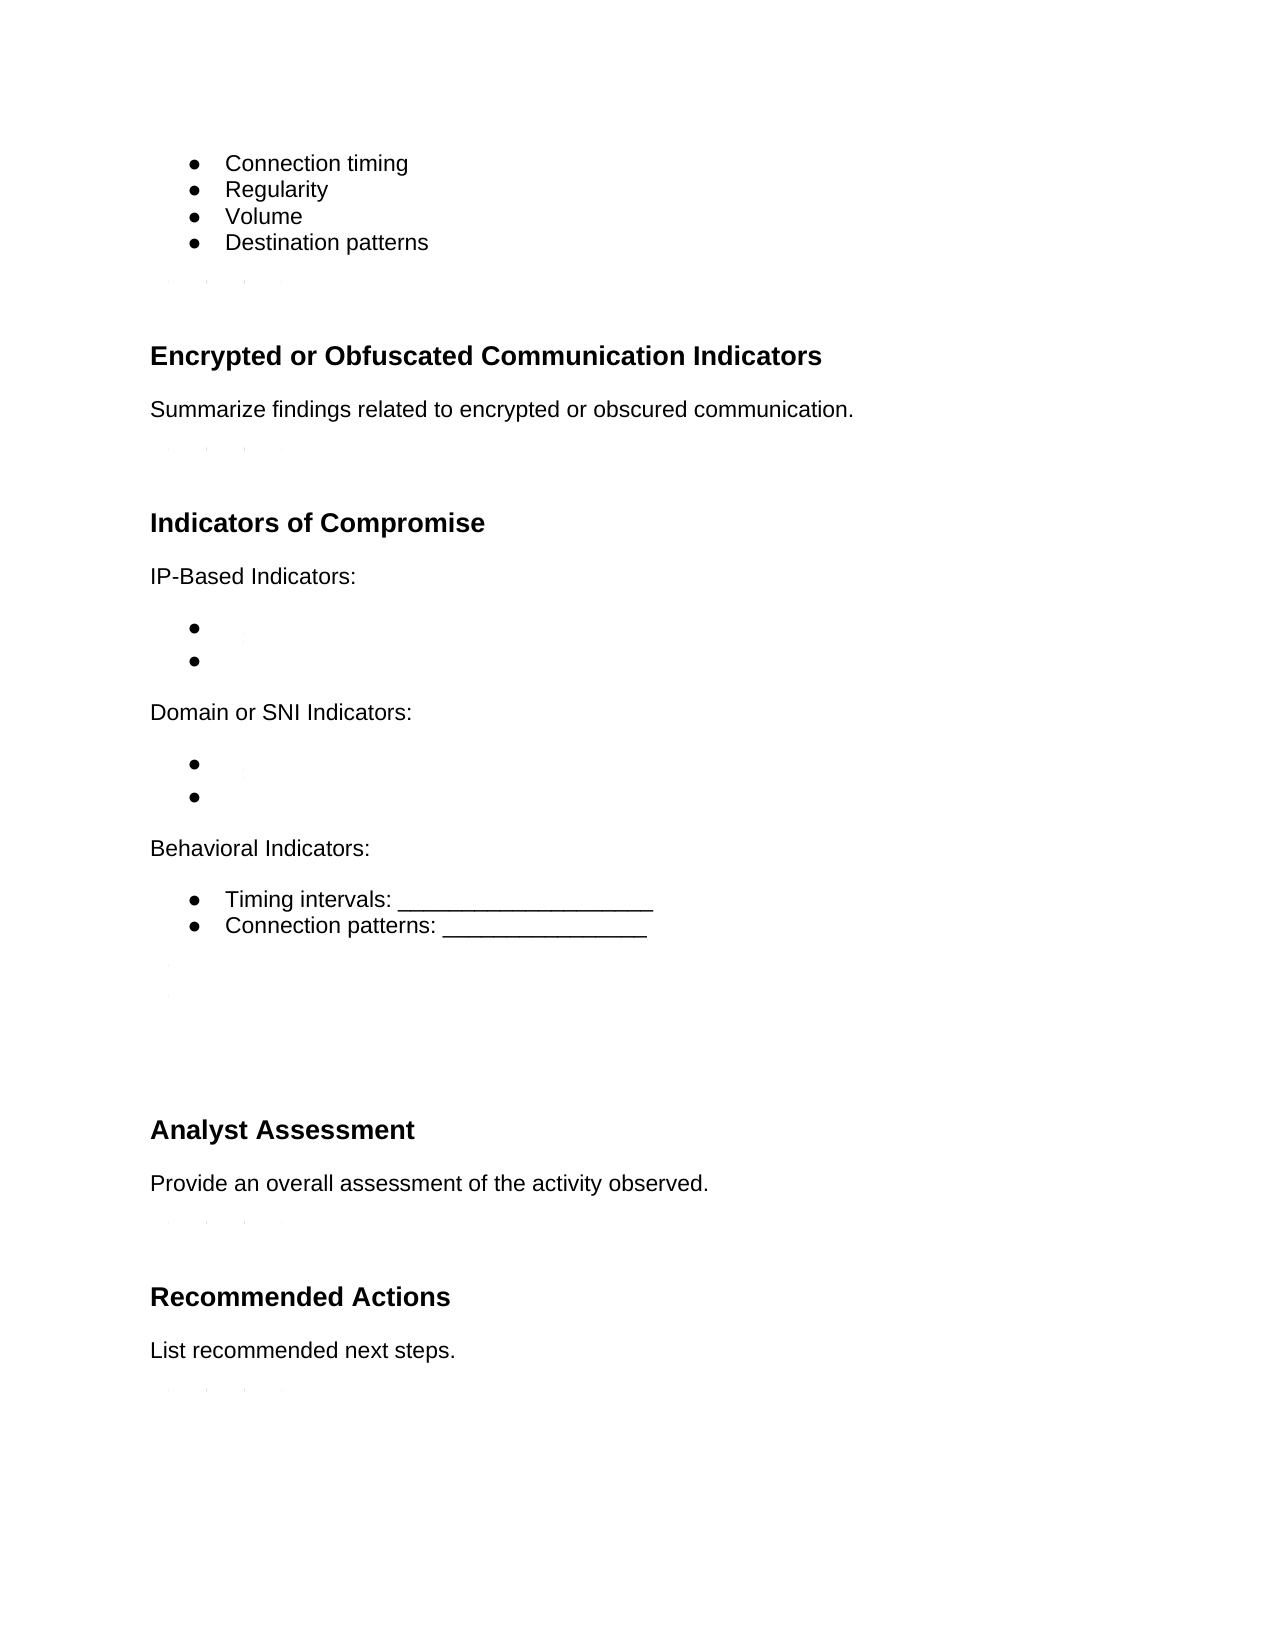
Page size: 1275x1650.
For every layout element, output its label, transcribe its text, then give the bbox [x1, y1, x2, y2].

subtitle Indicators of Compromise [150, 507, 1125, 538]
list Timing intervals: ____________________ [187, 886, 1125, 912]
list Connection timing [187, 150, 1125, 176]
text List recommended next steps. [150, 1337, 1125, 1363]
text IP-Based Indicators: [150, 563, 1125, 589]
text Provide an overall assessment of the activity observed. [150, 1170, 1125, 1196]
list Connection patterns: ________________ [187, 912, 1125, 939]
subtitle Analyst Assessment [150, 1114, 1125, 1145]
list Volume [187, 203, 1125, 229]
list Regularity [187, 176, 1125, 203]
subtitle Recommended Actions [150, 1281, 1125, 1312]
text Behavioral Indicators: [150, 835, 1125, 861]
list Destination patterns [187, 229, 1125, 255]
subtitle Encrypted or Obfuscated Communication Indicators [150, 340, 1125, 371]
text Domain or SNI Indicators: [150, 699, 1125, 725]
text Summarize findings related to encrypted or obscured communication. [150, 396, 1125, 422]
